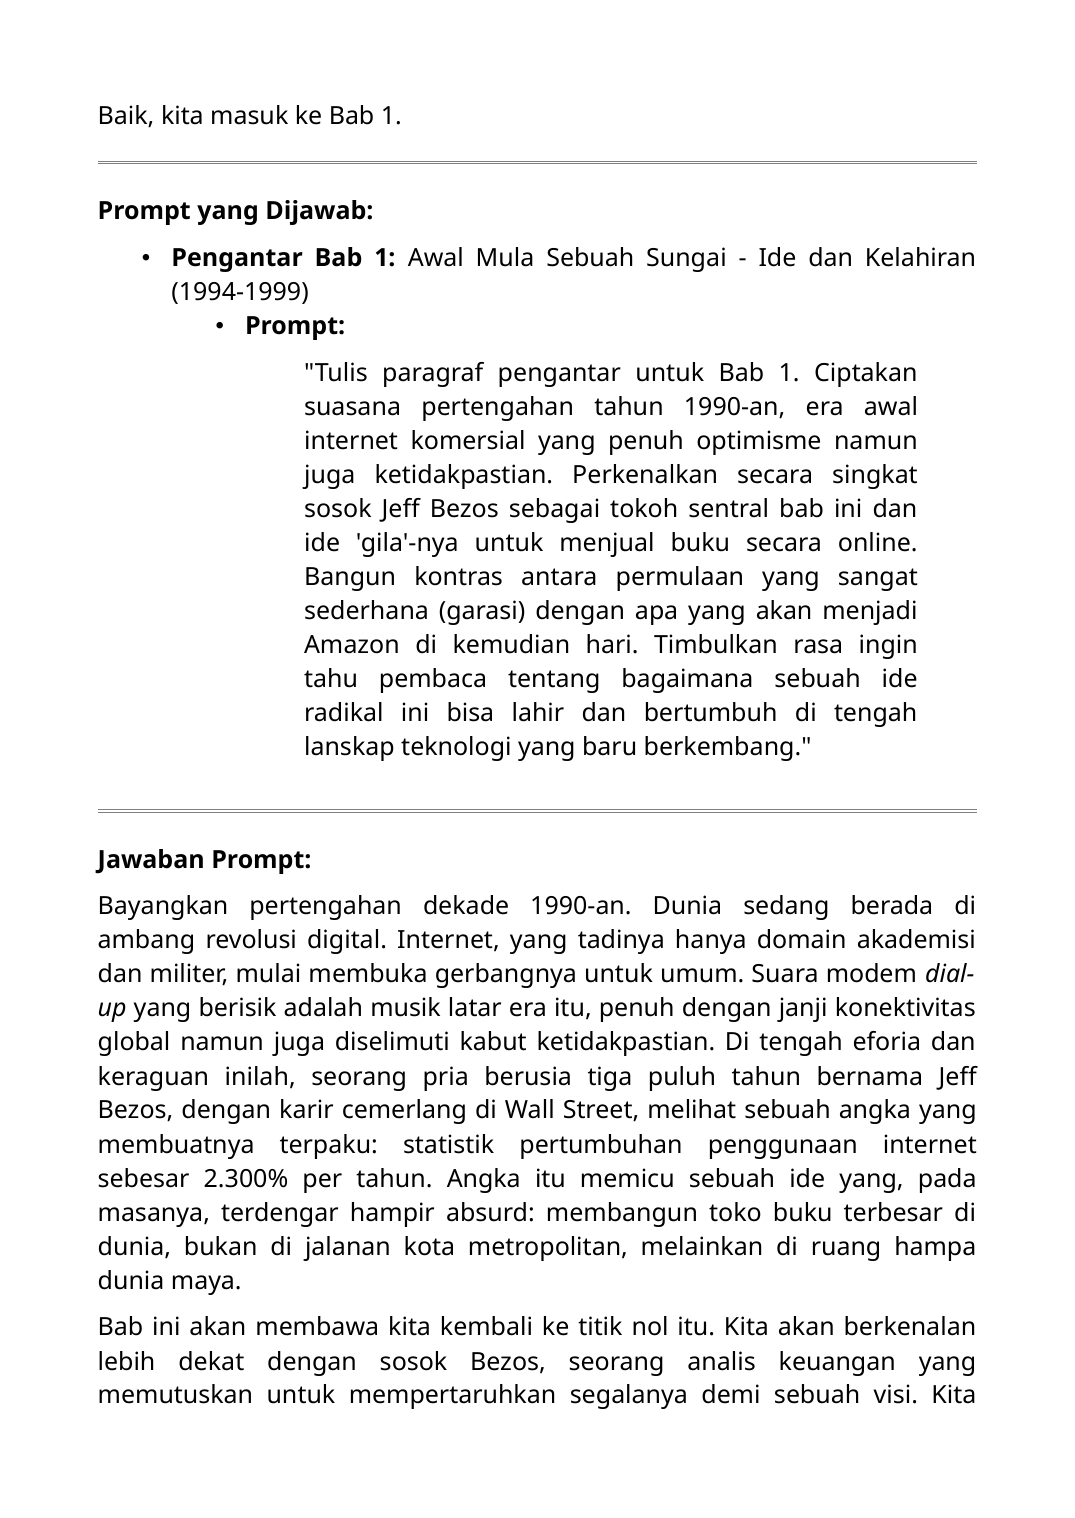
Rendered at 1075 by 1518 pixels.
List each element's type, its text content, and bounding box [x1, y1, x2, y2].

text Jawaban Prompt: [97, 841, 977, 875]
text Bayangkan pertengahan dekade 1990-an. Dunia sedang berada di ambang revolusi digital. Internet, yang tadinya hanya domain akademisi dan militer, mulai membuka gerbangnya untuk umum. Suara modem dial-up yang berisik adalah musik latar era itu, penuh dengan janji konektivitas global namun juga diselimuti kabut ketidakpastian. Di tengah eforia dan keraguan inilah, seorang pria berusia tiga puluh tahun bernama Jeff Bezos, dengan karir cemerlang di Wall Street, melihat sebuah angka yang membuatnya terpaku: statistik pertumbuhan penggunaan internet sebesar 2.300% per tahun. Angka itu memicu sebuah ide yang, pada masanya, terdengar hampir absurd: membangun toko buku terbesar di dunia, bukan di jalanan kota metropolitan, melainkan di ruang hampa dunia maya. [97, 888, 977, 1297]
list Pengantar Bab 1: Awal Mula Sebuah Sungai - Ide dan Kelahiran (1994-1999) [142, 239, 977, 308]
text Prompt yang Dijawab: [97, 193, 977, 227]
text Bab ini akan membawa kita kembali ke titik nol itu. Kita akan berkenalan lebih dekat dengan sosok Bezos, seorang analis keuangan yang memutuskan untuk mempertaruhkan segalanya demi sebuah visi. Kita [97, 1309, 977, 1411]
list Prompt: [215, 308, 977, 342]
text Baik, kita masuk ke Bab 1. [97, 97, 977, 132]
list "Tulis paragraf pengantar untuk Bab 1. Ciptakan suasana pertengahan tahun 1990-an, era awal internet komersial yang penuh optimisme namun juga ketidakpastian. Perkenalkan secara singkat sosok Jeff Bezos sebagai tokoh sentral bab ini dan ide 'gila'-nya untuk menjual buku secara online. Bangun kontras antara permulaan yang sangat sederhana (garasi) dengan apa yang akan menjadi Amazon di kemudian hari. Timbulkan rasa ingin tahu pembaca tentang bagaimana sebuah ide radikal ini bisa lahir dan bertumbuh di tengah lanskap teknologi yang baru berkembang." [274, 354, 918, 763]
